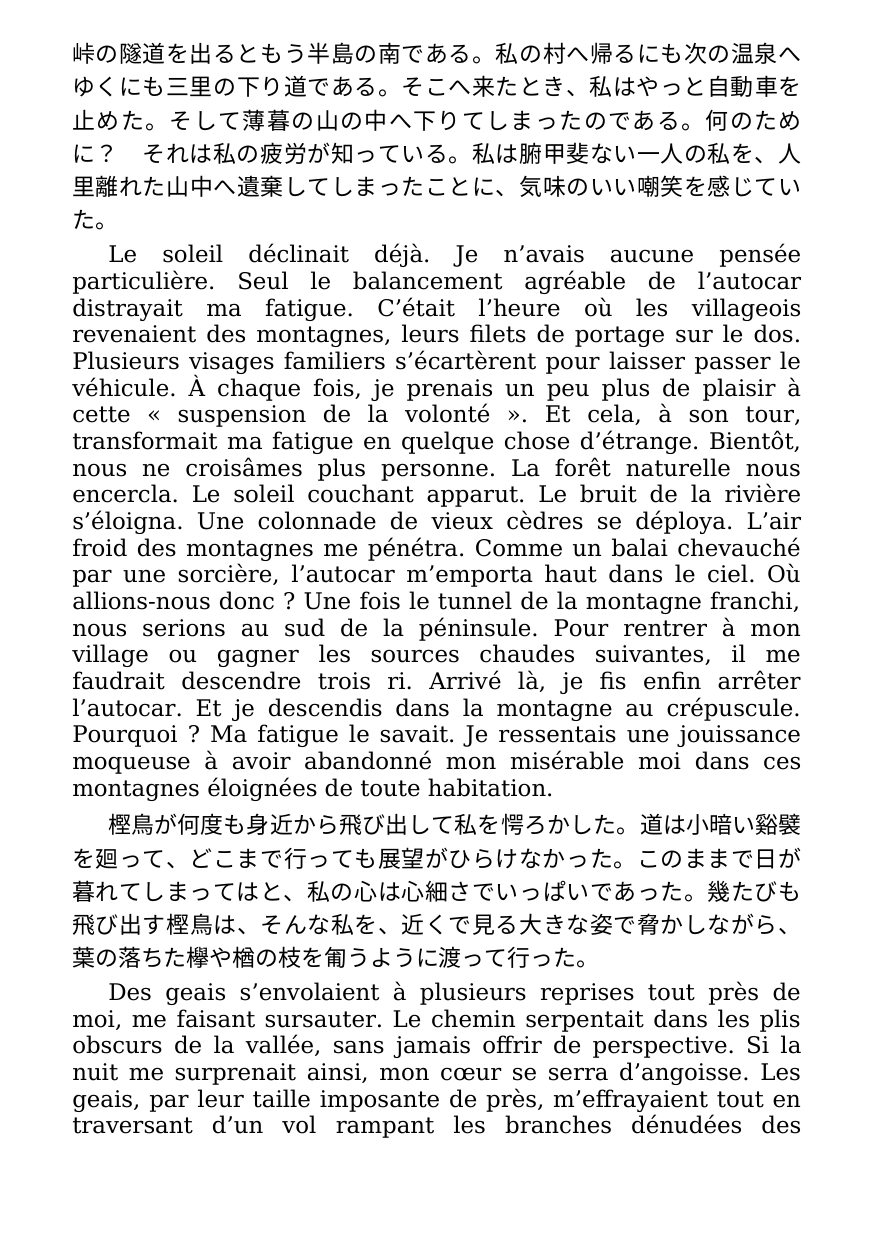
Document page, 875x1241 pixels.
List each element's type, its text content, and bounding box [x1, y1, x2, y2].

text 樫鳥が何度も身近から飛び出して私を愕ろかした。道は小暗い谿襞を廻って、どこまで行っても展望がひらけなかった。このままで日が暮れてしまってはと、私の心は心細さでいっぱいであった。幾たびも飛び出す樫鳥は、そんな私を、近くで見る大きな姿で脅かしながら、葉の落ちた欅や楢の枝を匍うように渡って行った。 [72, 807, 802, 973]
text Le soleil déclinait déjà. Je n’avais aucune pensée particulière. Seul le balancement agréable de l’autocar distrayait ma fatigue. C’était l’heure où les villageois revenaient des montagnes, leurs filets de portage sur le dos. Plusieurs visages familiers s’écartèrent pour laisser passer le véhicule. À chaque fois, je prenais un peu plus de plaisir à cette « suspension de la volonté ». Et cela, à son tour, transformait ma fatigue en quelque chose d’étrange. Bientôt, nous ne croisâmes plus personne. La forêt naturelle nous encercla. Le soleil couchant apparut. Le bruit de la rivière s’éloigna. Une colonnade de vieux cèdres se déploya. L’air froid des montagnes me pénétra. Comme un balai chevauché par une sorcière, l’autocar m’emporta haut dans le ciel. Où allions-nous donc ? Une fois le tunnel de la montagne franchi, nous serions au sud de la péninsule. Pour rentrer à mon village ou gagner les sources chaudes suivantes, il me faudrait descendre trois ri. Arrivé là, je fis enfin arrêter l’autocar. Et je descendis dans la montagne au crépuscule. Pourquoi ? Ma fatigue le savait. Je ressentais une jouissance moqueuse à avoir abandonné mon misérable moi dans ces montagnes éloignées de toute habitation. [72, 241, 802, 801]
text 峠の隧道を出るともう半島の南である。私の村へ帰るにも次の温泉へゆくにも三里の下り道である。そこへ来たとき、私はやっと自動車を止めた。そして薄暮の山の中へ下りてしまったのである。何のために？ それは私の疲労が知っている。私は腑甲斐ない一人の私を、人里離れた山中へ遺棄してしまったことに、気味のいい嘲笑を感じていた。 [72, 36, 802, 235]
text Des geais s’envolaient à plusieurs reprises tout près de moi, me faisant sursauter. Le chemin serpentait dans les plis obscurs de la vallée, sans jamais offrir de perspective. Si la nuit me surprenait ainsi, mon cœur se serra d’angoisse. Les geais, par leur taille imposante de près, m’effrayaient tout en traversant d’un vol rampant les branches dénudées des [72, 979, 802, 1139]
